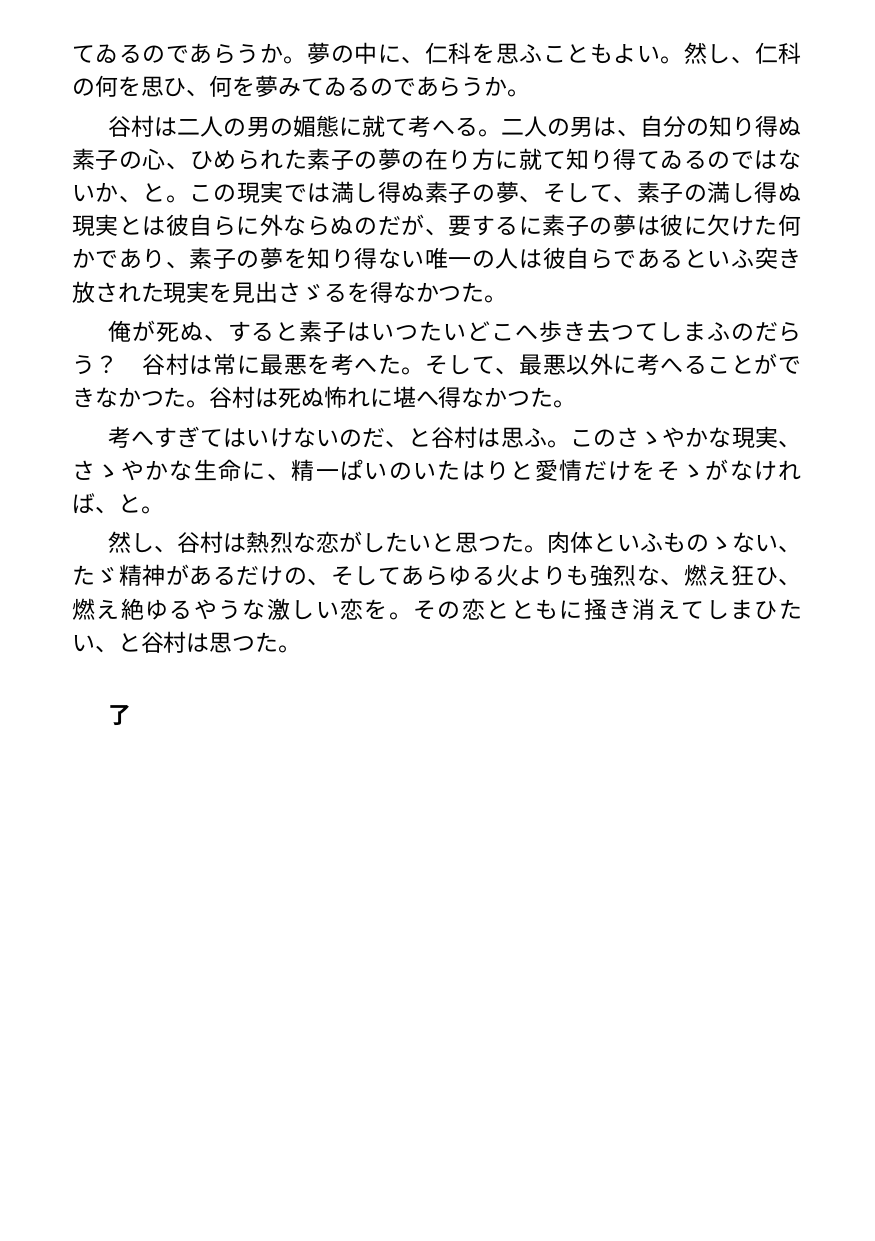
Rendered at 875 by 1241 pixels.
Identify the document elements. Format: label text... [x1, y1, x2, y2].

text 俺が死ぬ、すると素子はいつたいどこへ歩き去つてしまふのだらう？ 谷村は常に最悪を考へた。そして、最悪以外に考へることができなかつた。谷村は死ぬ怖れに堪へ得なかつた。 [72, 314, 802, 413]
text 了 [72, 696, 802, 730]
text 谷村は二人の男の媚態に就て考へる。二人の男は、自分の知り得ぬ素子の心、ひめられた素子の夢の在り方に就て知り得てゐるのではないか、と。この現実では満し得ぬ素子の夢、そして、素子の満し得ぬ現実とは彼自らに外ならぬのだが、要するに素子の夢は彼に欠けた何かであり、素子の夢を知り得ない唯一の人は彼自らであるといふ突き放された現実を見出さゞるを得なかつた。 [72, 108, 802, 308]
text 考へすぎてはいけないのだ、と谷村は思ふ。このさゝやかな現実、さゝやかな生命に、精一ぱいのいたはりと愛情だけをそゝがなければ、と。 [72, 419, 802, 519]
text てゐるのであらうか。夢の中に、仁科を思ふこともよい。然し、仁科の何を思ひ、何を夢みてゐるのであらうか。 [72, 36, 802, 102]
text 然し、谷村は熱烈な恋がしたいと思つた。肉体といふものゝない、たゞ精神があるだけの、そしてあらゆる火よりも強烈な、燃え狂ひ、燃え絶ゆるやうな激しい恋を。その恋とともに掻き消えてしまひたい、と谷村は思つた。 [72, 525, 802, 658]
